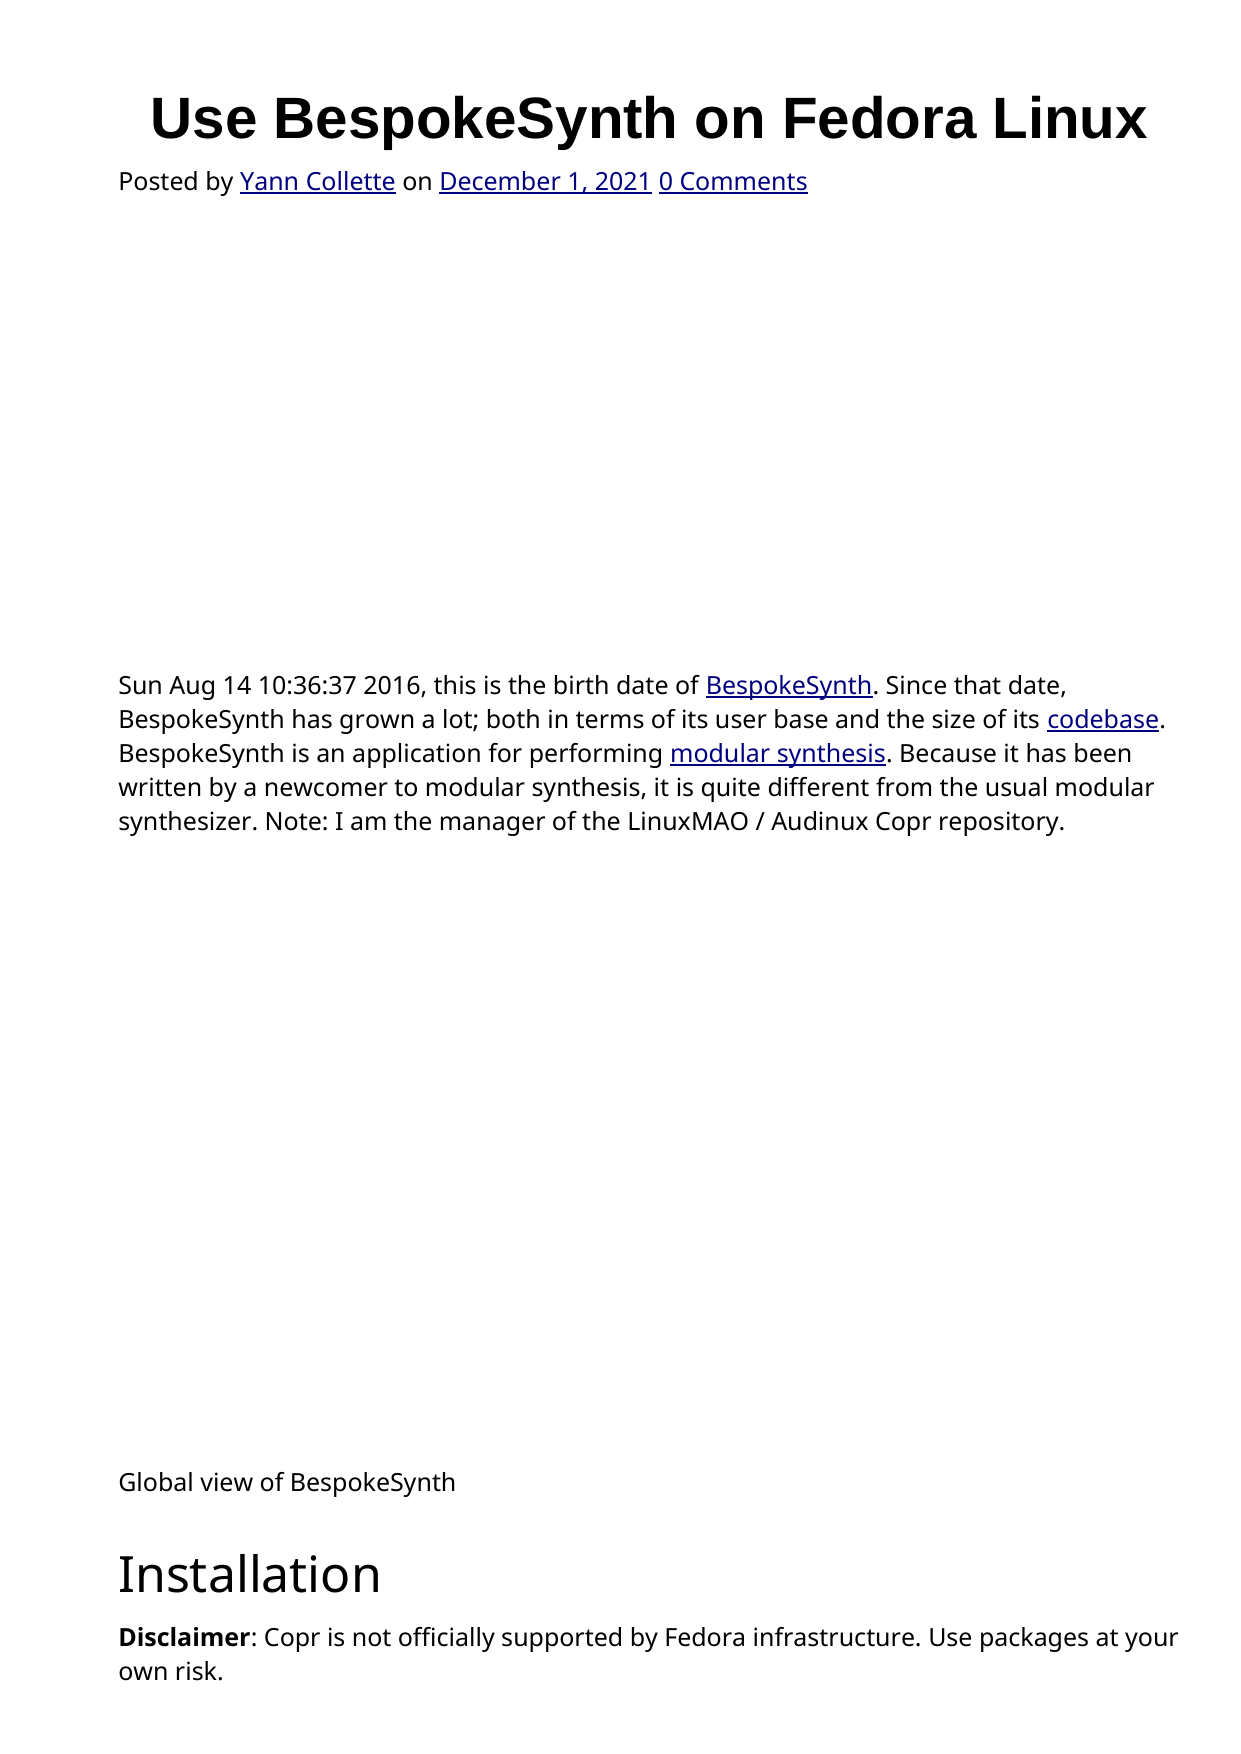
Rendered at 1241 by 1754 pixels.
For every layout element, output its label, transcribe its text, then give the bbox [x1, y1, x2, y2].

text Sun Aug 14 10:36:37 2016, this is the birth date of BespokeSynth. Since that date, BespokeSynth has grown a lot; both in terms of its user base and the size of its codebase. BespokeSynth is an application for performing modular synthesis. Because it has been written by a newcomer to modular synthesis, it is quite different from the usual modular synthesizer. Note: I am the manager of the LinuxMAO / Audinux Copr repository. [118, 667, 1181, 838]
text Global view of BespokeSynth [118, 1465, 1181, 1499]
subtitle Installation [118, 1539, 1181, 1607]
text Posted by Yann Collette on December 1, 2021 0 Comments [118, 164, 1181, 198]
text Disclaimer: Copr is not officially supported by Fedora infrastructure. Use packages at your own risk. [118, 1619, 1181, 1687]
title Use BespokeSynth on Fedora Linux [118, 84, 1181, 151]
